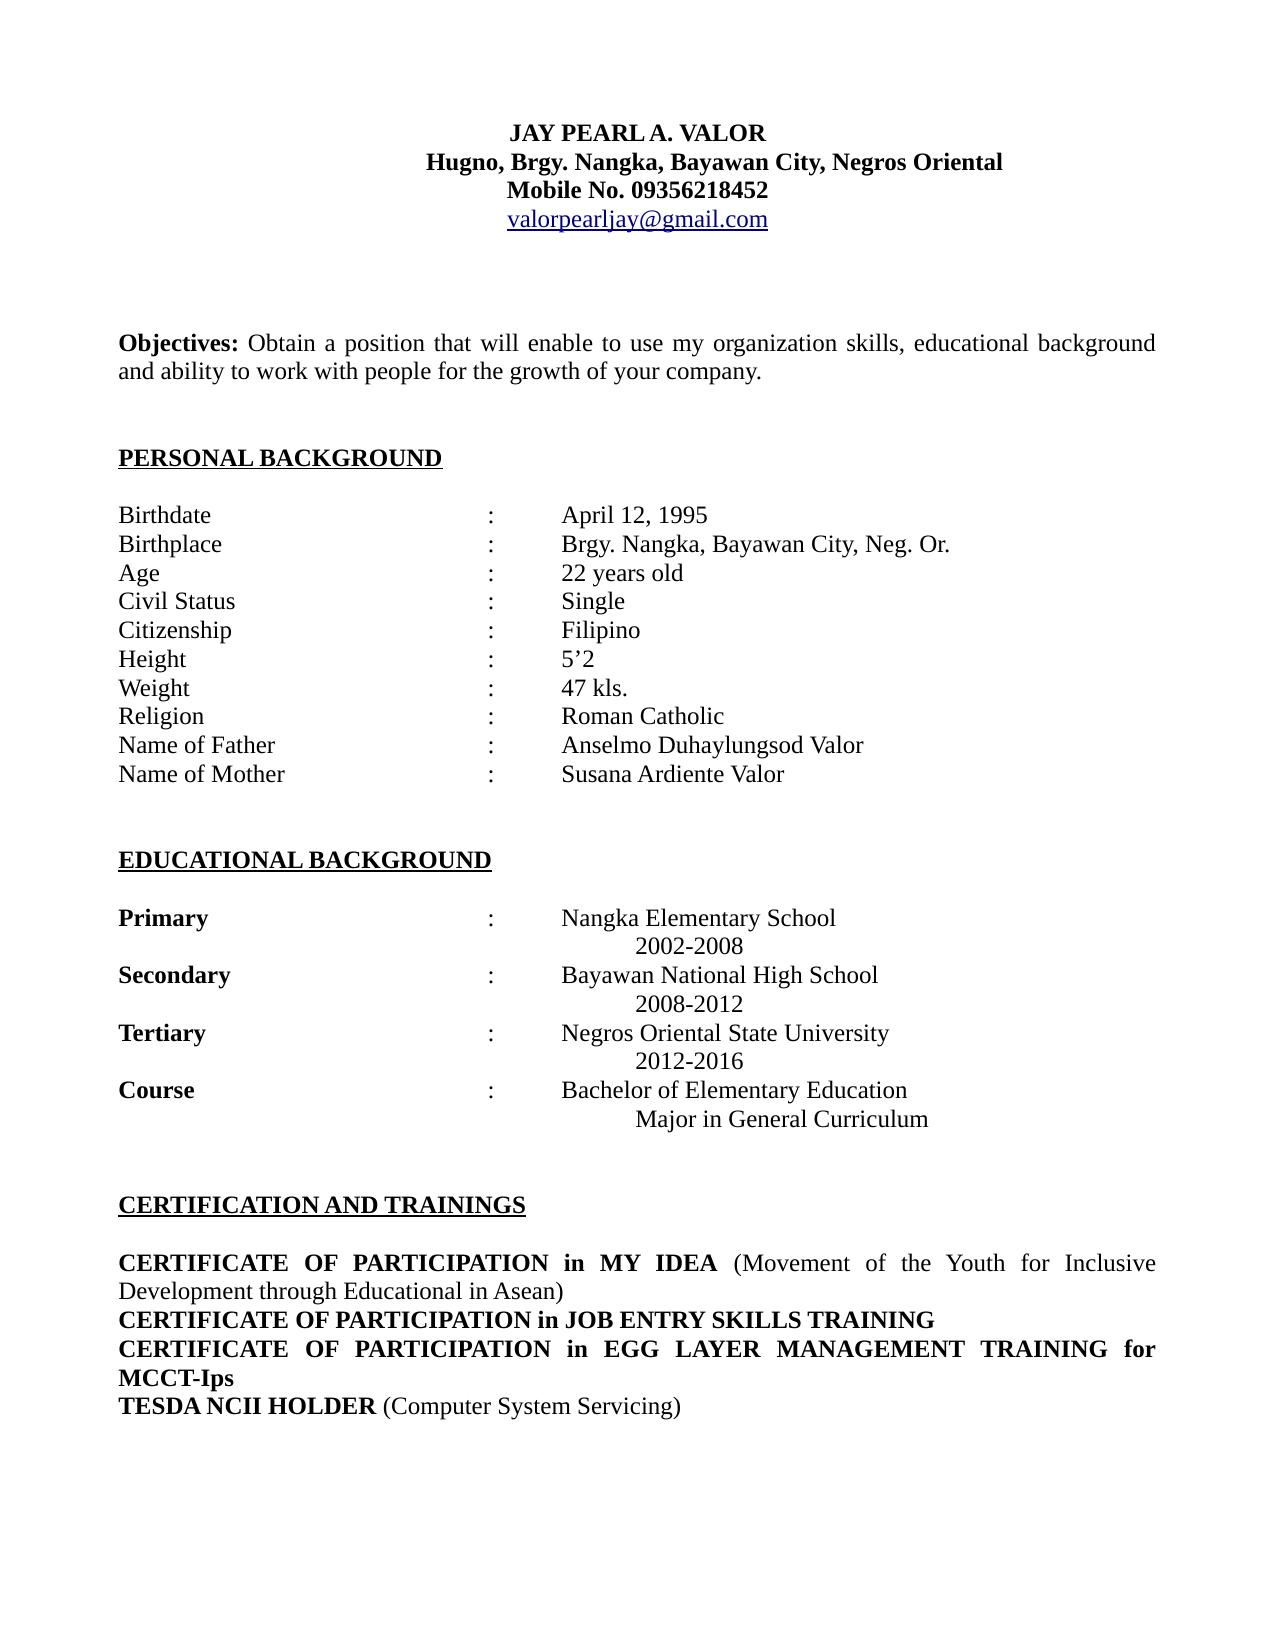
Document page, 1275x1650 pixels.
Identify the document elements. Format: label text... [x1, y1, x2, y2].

text JAY PEARL A. VALOR [118, 118, 1157, 147]
text Primary : Nangka Elementary School [118, 903, 1157, 931]
text Major in General Curriculum [118, 1104, 1157, 1133]
text CERTIFICATE OF PARTICIPATION in MY IDEA (Movement of the Youth for Inclusive Development through Educational in Asean) [118, 1248, 1157, 1305]
text CERTIFICATE OF PARTICIPATION in EGG LAYER MANAGEMENT TRAINING for MCCT-Ips [118, 1334, 1157, 1391]
text Course : Bachelor of Elementary Education [118, 1075, 1157, 1104]
text Name of Father : Anselmo Duhaylungsod Valor [118, 730, 1157, 759]
text Objectives: Obtain a position that will enable to use my organization skills, educational background and ability to work with people for the growth of your company. [118, 328, 1157, 385]
text Height : 5’2 [118, 644, 1157, 673]
text CERTIFICATION AND TRAININGS [118, 1190, 1157, 1219]
text Tertiary : Negros Oriental State University [118, 1018, 1157, 1046]
text 2012-2016 [118, 1046, 1157, 1075]
text EDUCATIONAL BACKGROUND [118, 845, 1157, 874]
text Age : 22 years old [118, 558, 1157, 586]
text Hugno, Brgy. Nangka, Bayawan City, Negros Oriental [118, 147, 1157, 176]
text Weight : 47 kls. [118, 673, 1157, 701]
text Religion : Roman Catholic [118, 701, 1157, 730]
text Civil Status : Single [118, 586, 1157, 615]
text 2008-2012 [118, 989, 1157, 1018]
text Secondary : Bayawan National High School [118, 960, 1157, 989]
text valorpearljay@gmail.com [118, 204, 1157, 233]
text CERTIFICATE OF PARTICIPATION in JOB ENTRY SKILLS TRAINING [118, 1305, 1157, 1334]
text PERSONAL BACKGROUND [118, 443, 1157, 471]
text 2002-2008 [118, 931, 1157, 960]
text TESDA NCII HOLDER (Computer System Servicing) [118, 1391, 1157, 1420]
text Citizenship : Filipino [118, 615, 1157, 644]
text Mobile No. 09356218452 [118, 176, 1157, 204]
text Name of Mother : Susana Ardiente Valor [118, 759, 1157, 788]
text Birthdate : April 12, 1995 [118, 500, 1157, 529]
text Birthplace : Brgy. Nangka, Bayawan City, Neg. Or. [118, 529, 1157, 558]
